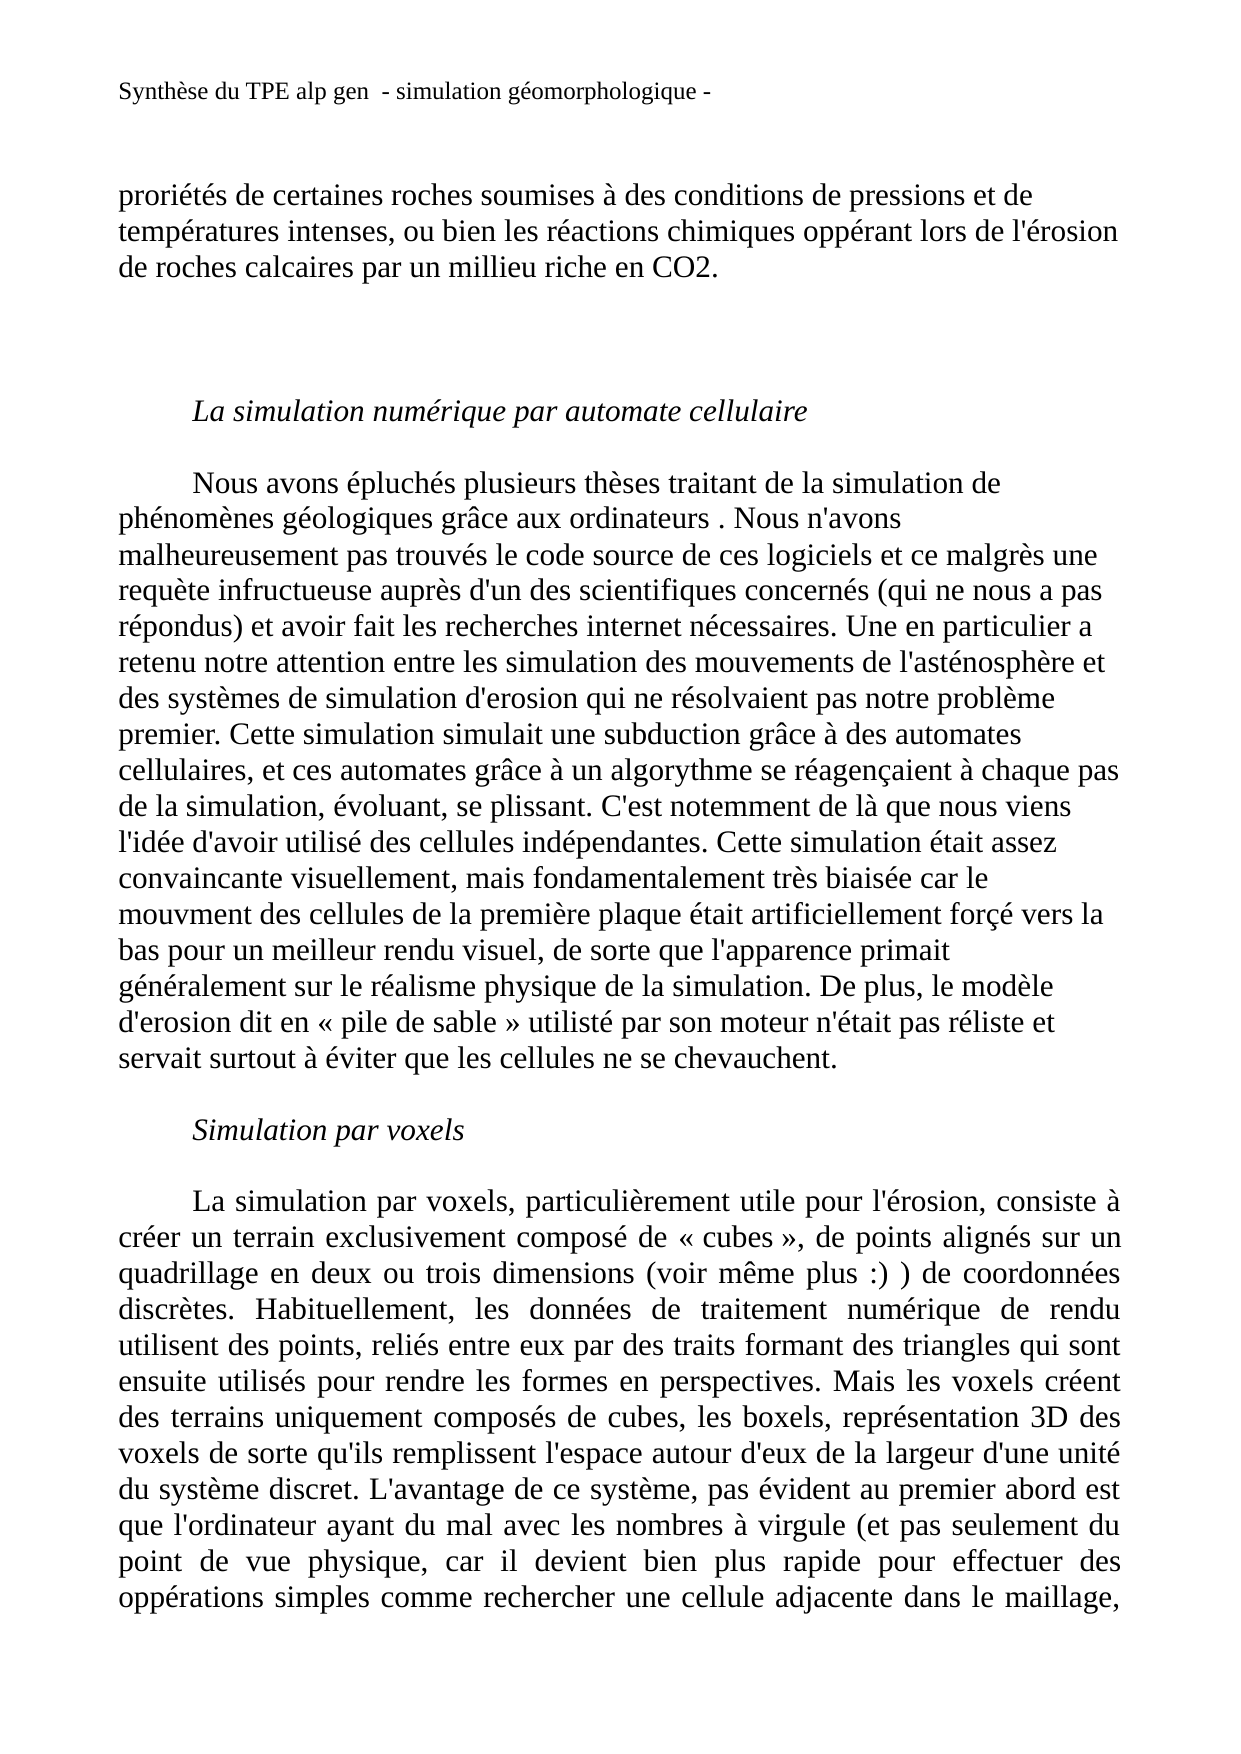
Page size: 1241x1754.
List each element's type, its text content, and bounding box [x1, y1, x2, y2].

text Simulation par voxels [118, 1111, 1122, 1147]
text Nous avons épluchés plusieurs thèses traitant de la simulation de phénomènes géologiques grâce aux ordinateurs . Nous n'avons malheureusement pas trouvés le code source de ces logiciels et ce malgrès une requète infructueuse auprès d'un des scientifiques concernés (qui ne nous a pas répondus) et avoir fait les recherches internet nécessaires. Une en particulier a retenu notre attention entre les simulation des mouvements de l'asténosphère et des systèmes de simulation d'erosion qui ne résolvaient pas notre problème premier. Cette simulation simulait une subduction grâce à des automates cellulaires, et ces automates grâce à un algorythme se réagençaient à chaque pas de la simulation, évoluant, se plissant. C'est notemment de là que nous viens l'idée d'avoir utilisé des cellules indépendantes. Cette simulation était assez convaincante visuellement, mais fondamentalement très biaisée car le mouvment des cellules de la première plaque était artificiellement forçé vers la bas pour un meilleur rendu visuel, de sorte que l'apparence primait généralement sur le réalisme physique de la simulation. De plus, le modèle d'erosion dit en « pile de sable » utilisté par son moteur n'était pas réliste et servait surtout à éviter que les cellules ne se chevauchent. [118, 464, 1122, 1075]
text La simulation par voxels, particulièrement utile pour l'érosion, consiste à créer un terrain exclusivement composé de « cubes », de points alignés sur un quadrillage en deux ou trois dimensions (voir même plus :) ) de coordonnées discrètes. Habituellement, les données de traitement numérique de rendu utilisent des points, reliés entre eux par des traits formant des triangles qui sont ensuite utilisés pour rendre les formes en perspectives. Mais les voxels créent des terrains uniquement composés de cubes, les boxels, représentation 3D des voxels de sorte qu'ils remplissent l'espace autour d'eux de la largeur d'une unité du système discret. L'avantage de ce système, pas évident au premier abord est que l'ordinateur ayant du mal avec les nombres à virgule (et pas seulement du point de vue physique, car il devient bien plus rapide pour effectuer des oppérations simples comme rechercher une cellule adjacente dans le maillage, [118, 1183, 1122, 1614]
text La simulation numérique par automate cellulaire [118, 392, 1122, 428]
text proriétés de certaines roches soumises à des conditions de pressions et de températures intenses, ou bien les réactions chimiques oppérant lors de l'érosion de roches calcaires par un millieu riche en CO2. [118, 176, 1122, 284]
